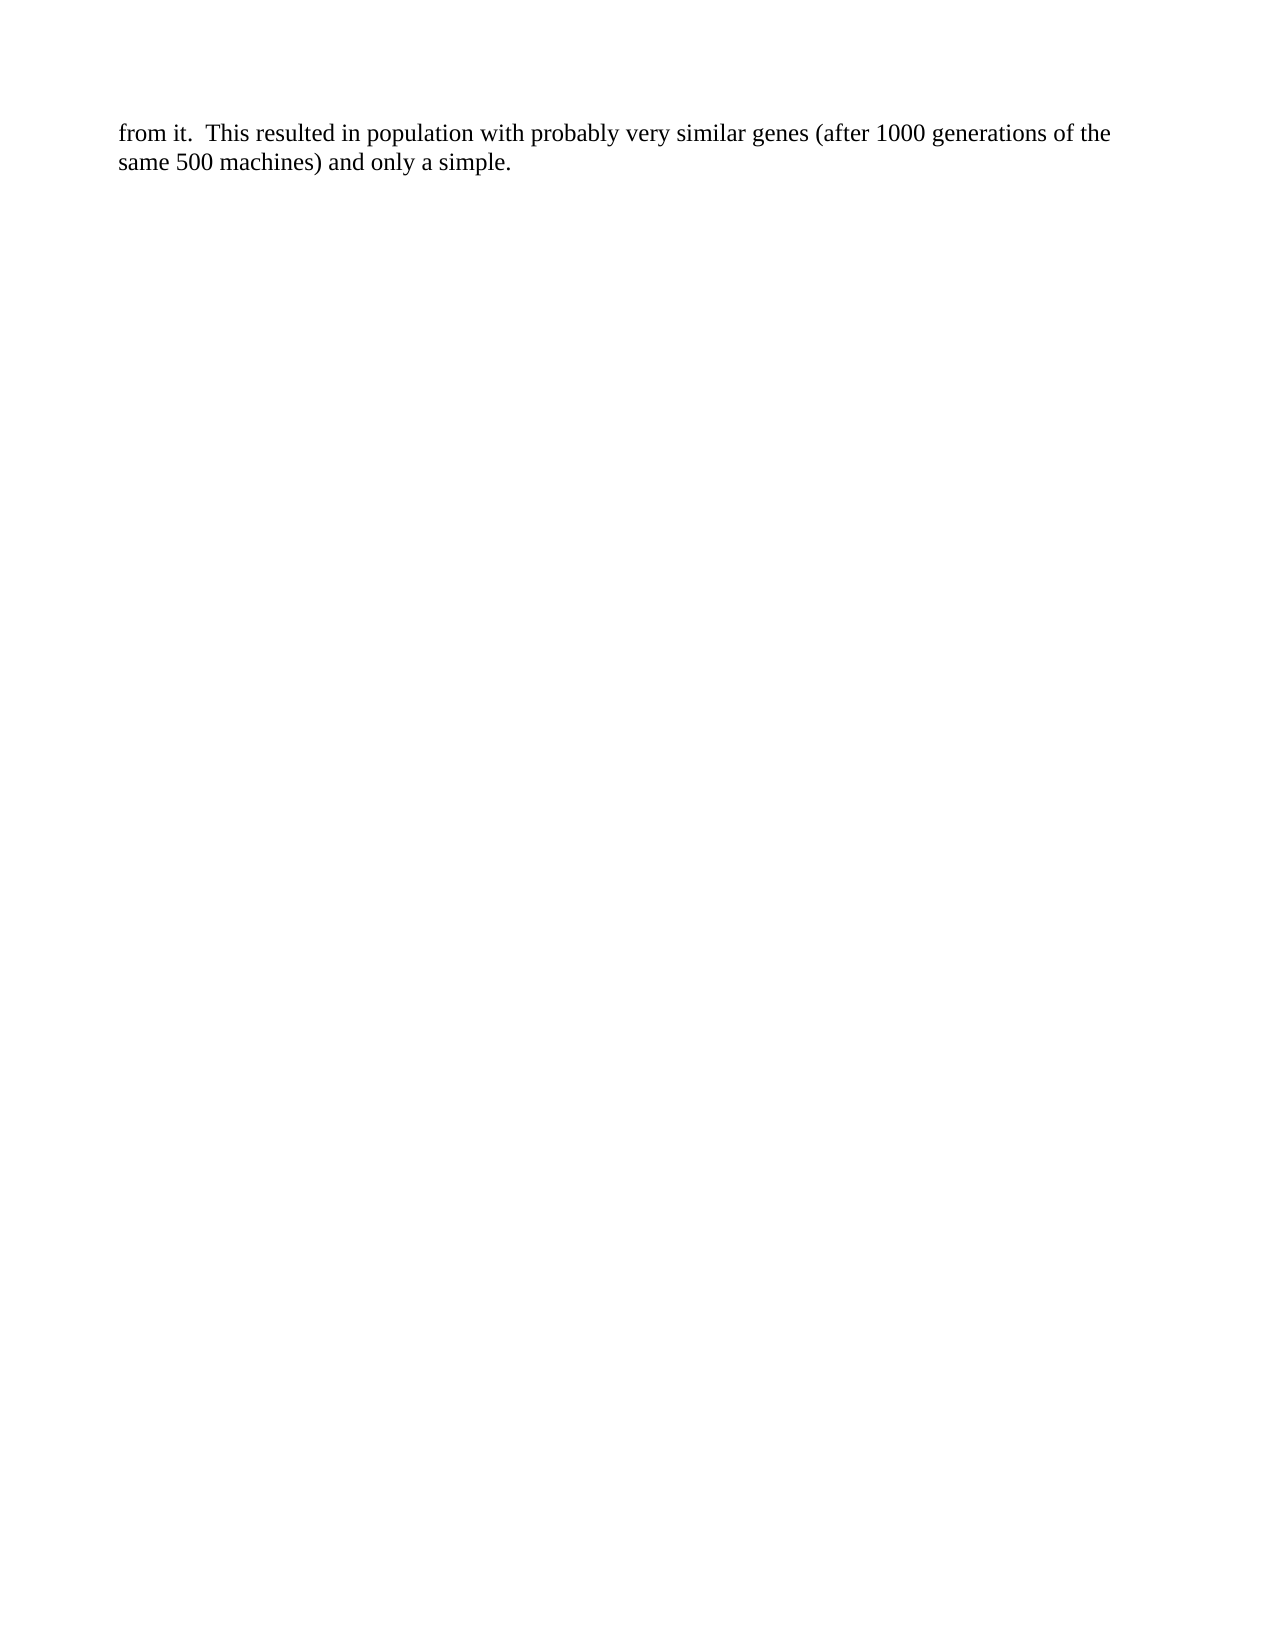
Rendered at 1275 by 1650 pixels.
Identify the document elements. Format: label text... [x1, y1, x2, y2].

text from it. This resulted in population with probably very similar genes (after 1000 generations of the same 500 machines) and only a simple. [118, 118, 1157, 176]
